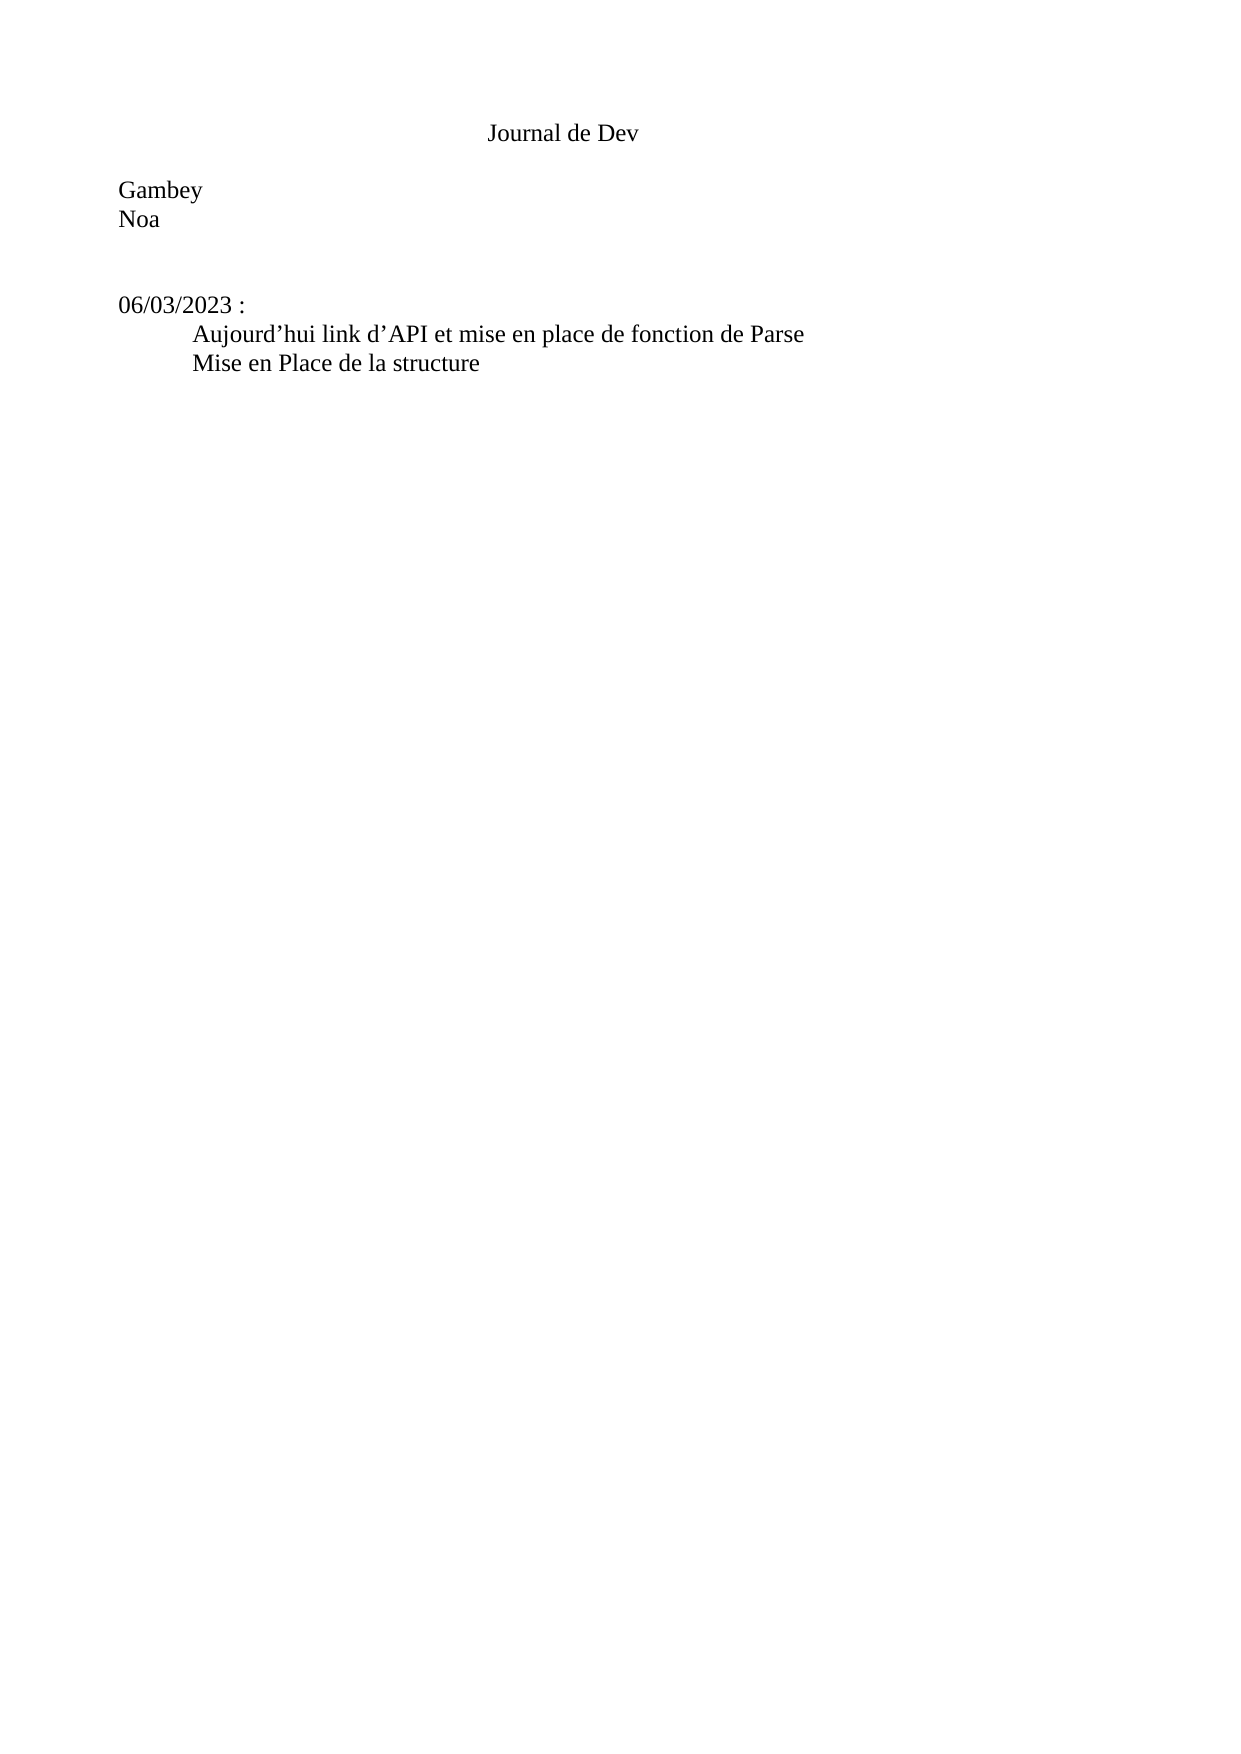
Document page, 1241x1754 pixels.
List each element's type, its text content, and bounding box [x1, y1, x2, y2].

text Noa [118, 204, 1122, 233]
text Aujourd’hui link d’API et mise en place de fonction de Parse [118, 319, 1122, 348]
text Mise en Place de la structure [118, 348, 1122, 377]
text 06/03/2023 : [118, 291, 1122, 319]
text Journal de Dev [118, 118, 1122, 147]
text Gambey [118, 176, 1122, 204]
